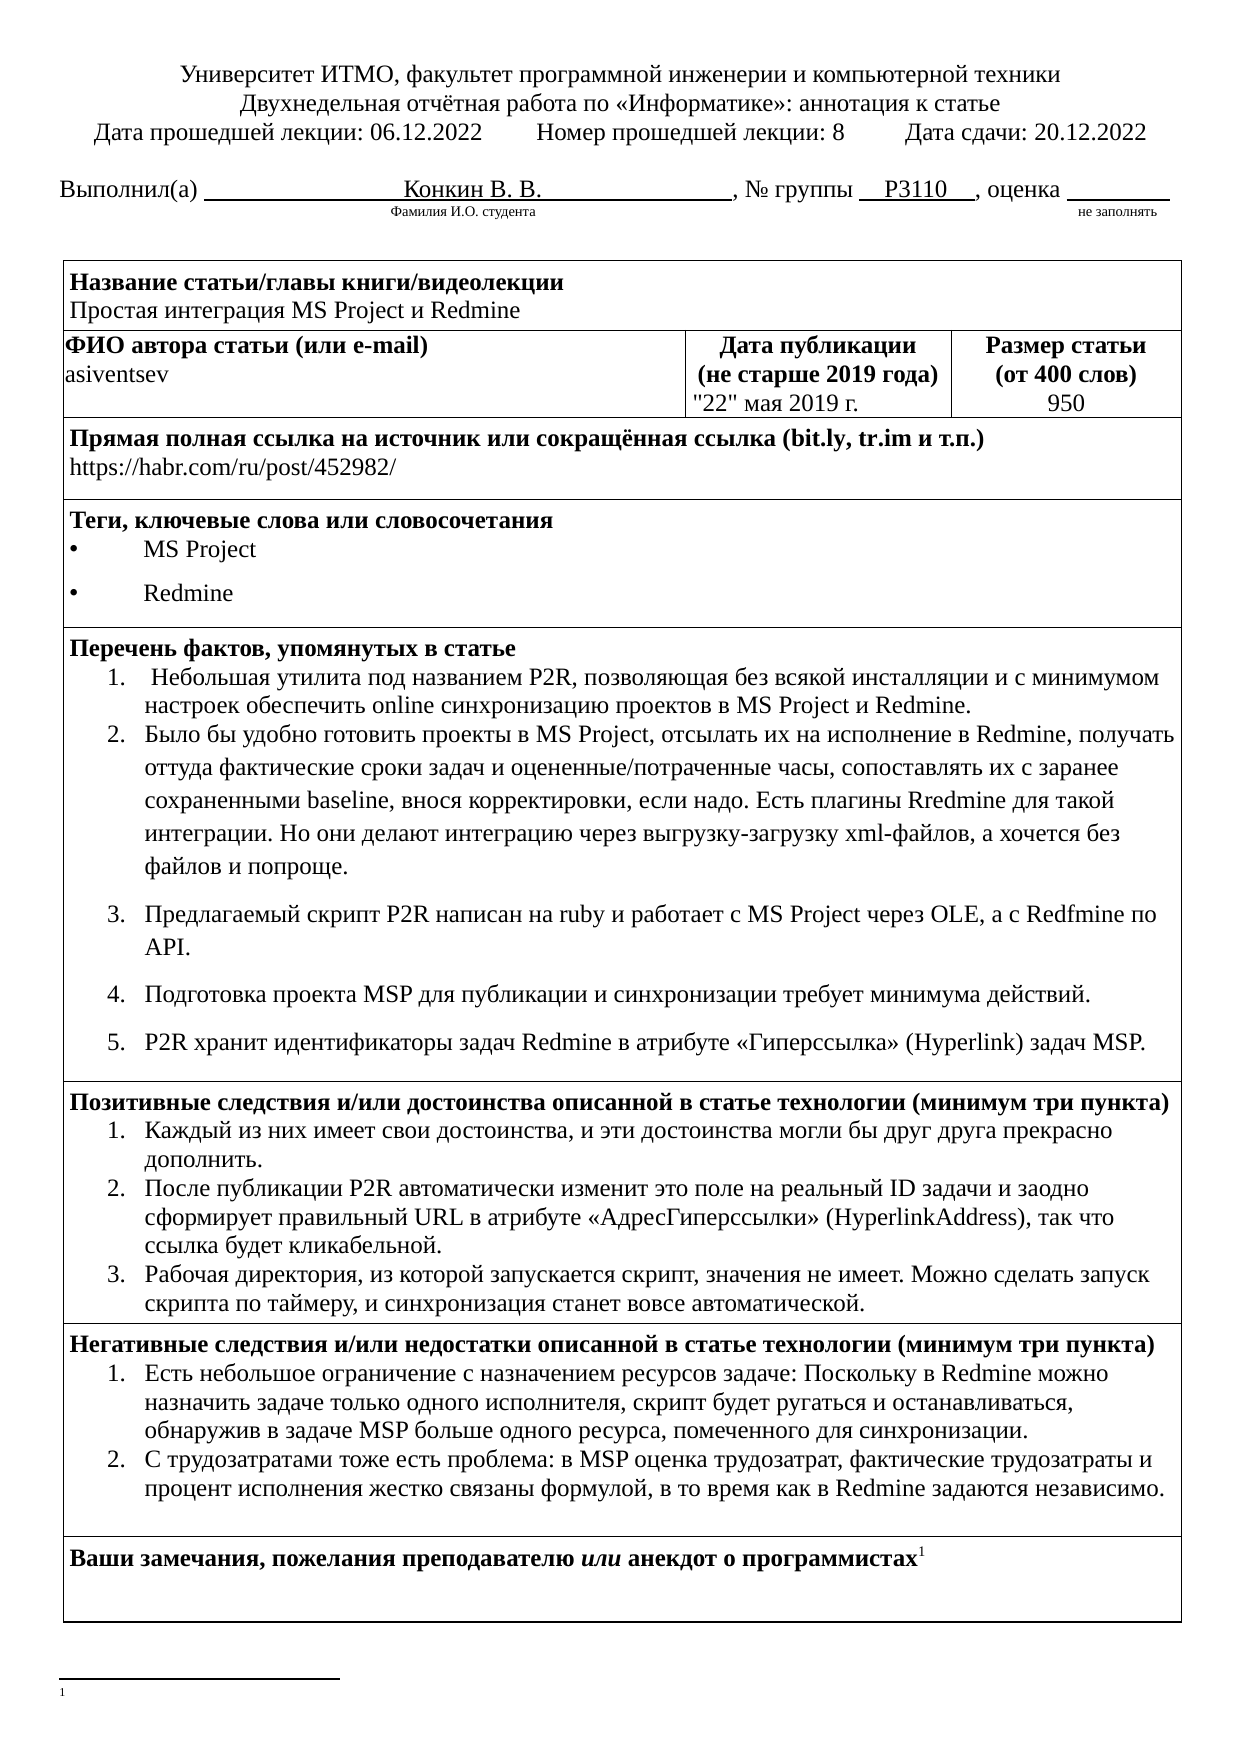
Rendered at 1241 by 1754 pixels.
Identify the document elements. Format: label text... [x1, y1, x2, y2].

table_cell Позитивные следствия и/или достоинства описанной в статье технологии (минимум три пункта) Каждый из них имеет свои достоинства, и эти достоинства могли бы друг друга прекрасно дополнить. После публикации P2R автоматически изменит это поле на реальный ID задачи и заодно сформирует правильный URL в атрибуте «АдресГиперссылки» (HyperlinkAddress), так что ссылка будет кликабельной. Рабочая директория, из которой запускается скрипт, значения не имеет. Можно сделать запуск скрипта по таймеру, и синхронизация станет вовсе автоматической. [64, 1082, 1181, 1322]
text Фамилия И.О. студента не заполнять [59, 203, 1181, 232]
table_cell Теги, ключевые слова или словосочетания MS Project Redmine [64, 500, 1181, 627]
table_cell Дата публикации (не старше 2019 года) "22" мая 2019 г. [686, 331, 951, 417]
text Выполнил(а) Конкин В. В. , № группы Р3110 , оценка [59, 174, 1181, 203]
table_cell Ваши замечания, пожелания преподавателю или анекдот о программистах [64, 1537, 1181, 1621]
table_cell ФИО автора статьи (или e-mail) asiventsev [64, 331, 685, 417]
table_cell Прямая полная ссылка на источник или сокращённая ссылка (bit.ly, tr.im и т.п.) https://habr.com/ru/post/452982/ [64, 418, 1181, 499]
text Двухнедельная отчётная работа по «Информатике»: аннотация к статье [59, 88, 1181, 117]
text Университет ИТМО, факультет программной инженерии и компьютерной техники [59, 59, 1181, 88]
table_cell Размер статьи (от 400 слов) 950 [952, 331, 1181, 417]
table_cell Перечень фактов, упомянутых в статье Небольшая утилита под названием P2R, позволяющая без всякой инсталляции и с минимумом настроек обеспечить online синхронизацию проектов в MS Project и Redmine. Было бы удобно готовить проекты в MS Project, отсылать их на исполнение в Redmine, получать оттуда фактические сроки задач и оцененные/потраченные часы, сопоставлять их с заранее сохраненными baseline, внося корректировки, если надо. Есть плагины Rredmine для такой интеграции. Но они делают интеграцию через выгрузку-загрузку xml-файлов, а хочется без файлов и попроще. Предлагаемый скрипт P2R написан на ruby и работает с MS Project через OLE, а с Redfmine по API. Подготовка проекта MSP для публикации и синхронизации требует минимума действий. P2R хранит идентификаторы задач Redmine в атрибуте «Гиперссылка» (Hyperlink) задач MSP. [64, 628, 1181, 1081]
table_cell Негативные следствия и/или недостатки описанной в статье технологии (минимум три пункта) Есть небольшое ограничение с назначением ресурсов задаче: Поскольку в Redmine можно назначить задаче только одного исполнителя, скрипт будет ругаться и останавливаться, обнаружив в задаче MSP больше одного ресурса, помеченного для синхронизации. С трудозатратами тоже есть проблема: в MSP оценка трудозатрат, фактические трудозатраты и процент исполнения жестко связаны формулой, в то время как в Redmine задаются независимо. [64, 1324, 1181, 1536]
table_header Название статьи/главы книги/видеолекции Простая интеграция MS Project и Redmine [64, 261, 1181, 330]
text Дата прошедшей лекции: 06.12.2022 Номер прошедшей лекции: 8 Дата сдачи: 20.12.2022 [59, 117, 1181, 145]
